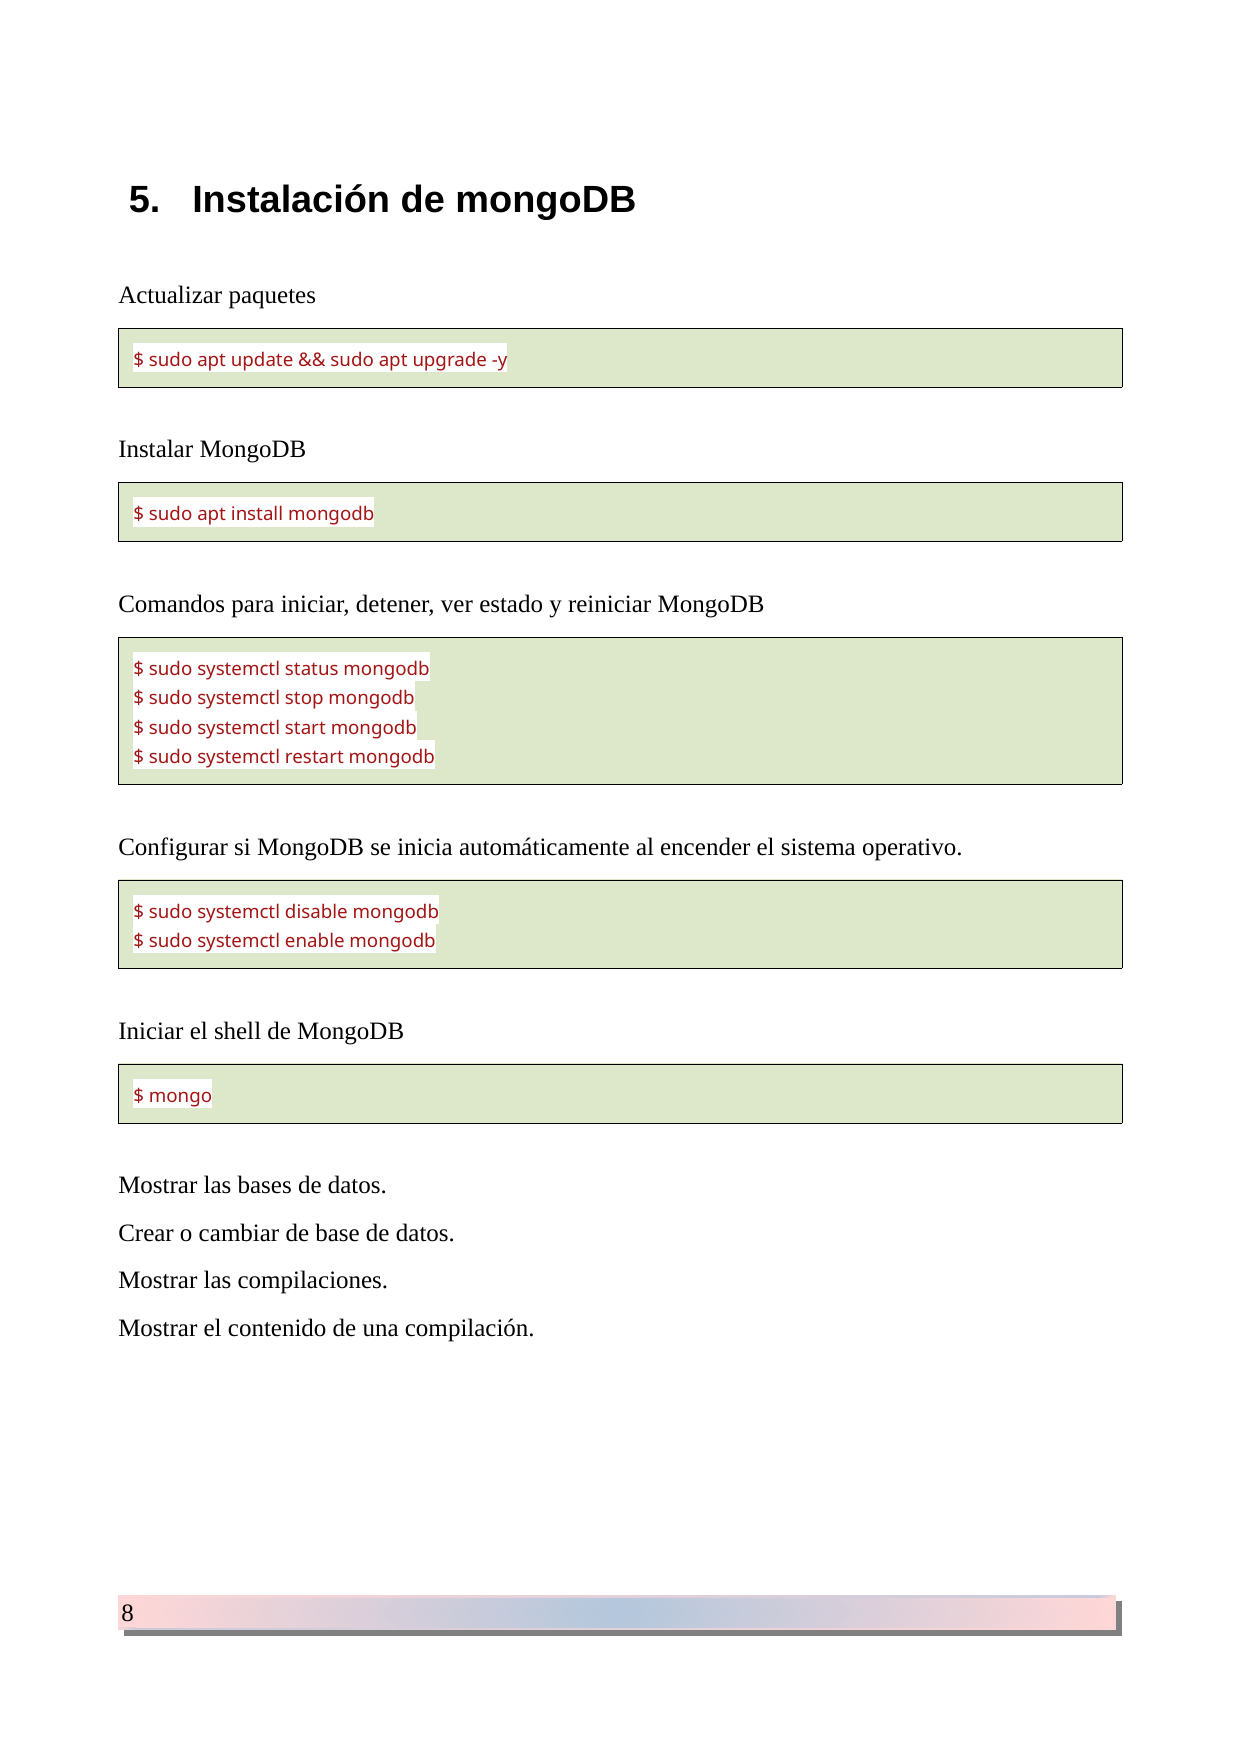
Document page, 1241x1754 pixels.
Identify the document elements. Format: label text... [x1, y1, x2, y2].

text Mostrar las compilaciones. [118, 1266, 1122, 1294]
text $ mongo [119, 1065, 1122, 1123]
text $ sudo systemctl start mongodb [415, 696, 1122, 725]
text $ sudo systemctl disable mongodb [119, 881, 1122, 909]
text $ sudo systemctl enable mongodb [119, 909, 1122, 968]
text $ sudo apt update && sudo apt upgrade -y [119, 329, 1122, 387]
text $ sudo systemctl stop mongodb [415, 666, 1122, 696]
text $ sudo systemctl status mongodb [119, 638, 1122, 666]
text Iniciar el shell de MongoDB [118, 1016, 1122, 1045]
text $ sudo apt install mongodb [119, 483, 1122, 541]
text Crear o cambiar de base de datos. [118, 1218, 1122, 1247]
text $ sudo systemctl restart mongodb [119, 725, 1122, 784]
text Mostrar las bases de datos. [118, 1170, 1122, 1199]
text Actualizar paquetes [118, 280, 1122, 309]
text Instalar MongoDB [118, 434, 1122, 463]
text Comandos para iniciar, detener, ver estado y reiniciar MongoDB [118, 589, 1122, 618]
text Configurar si MongoDB se inicia automáticamente al encender el sistema operativo. [118, 832, 1122, 861]
subtitle Instalación de mongoDB [118, 176, 1122, 220]
text Mostrar el contenido de una compilación. [118, 1313, 1122, 1342]
